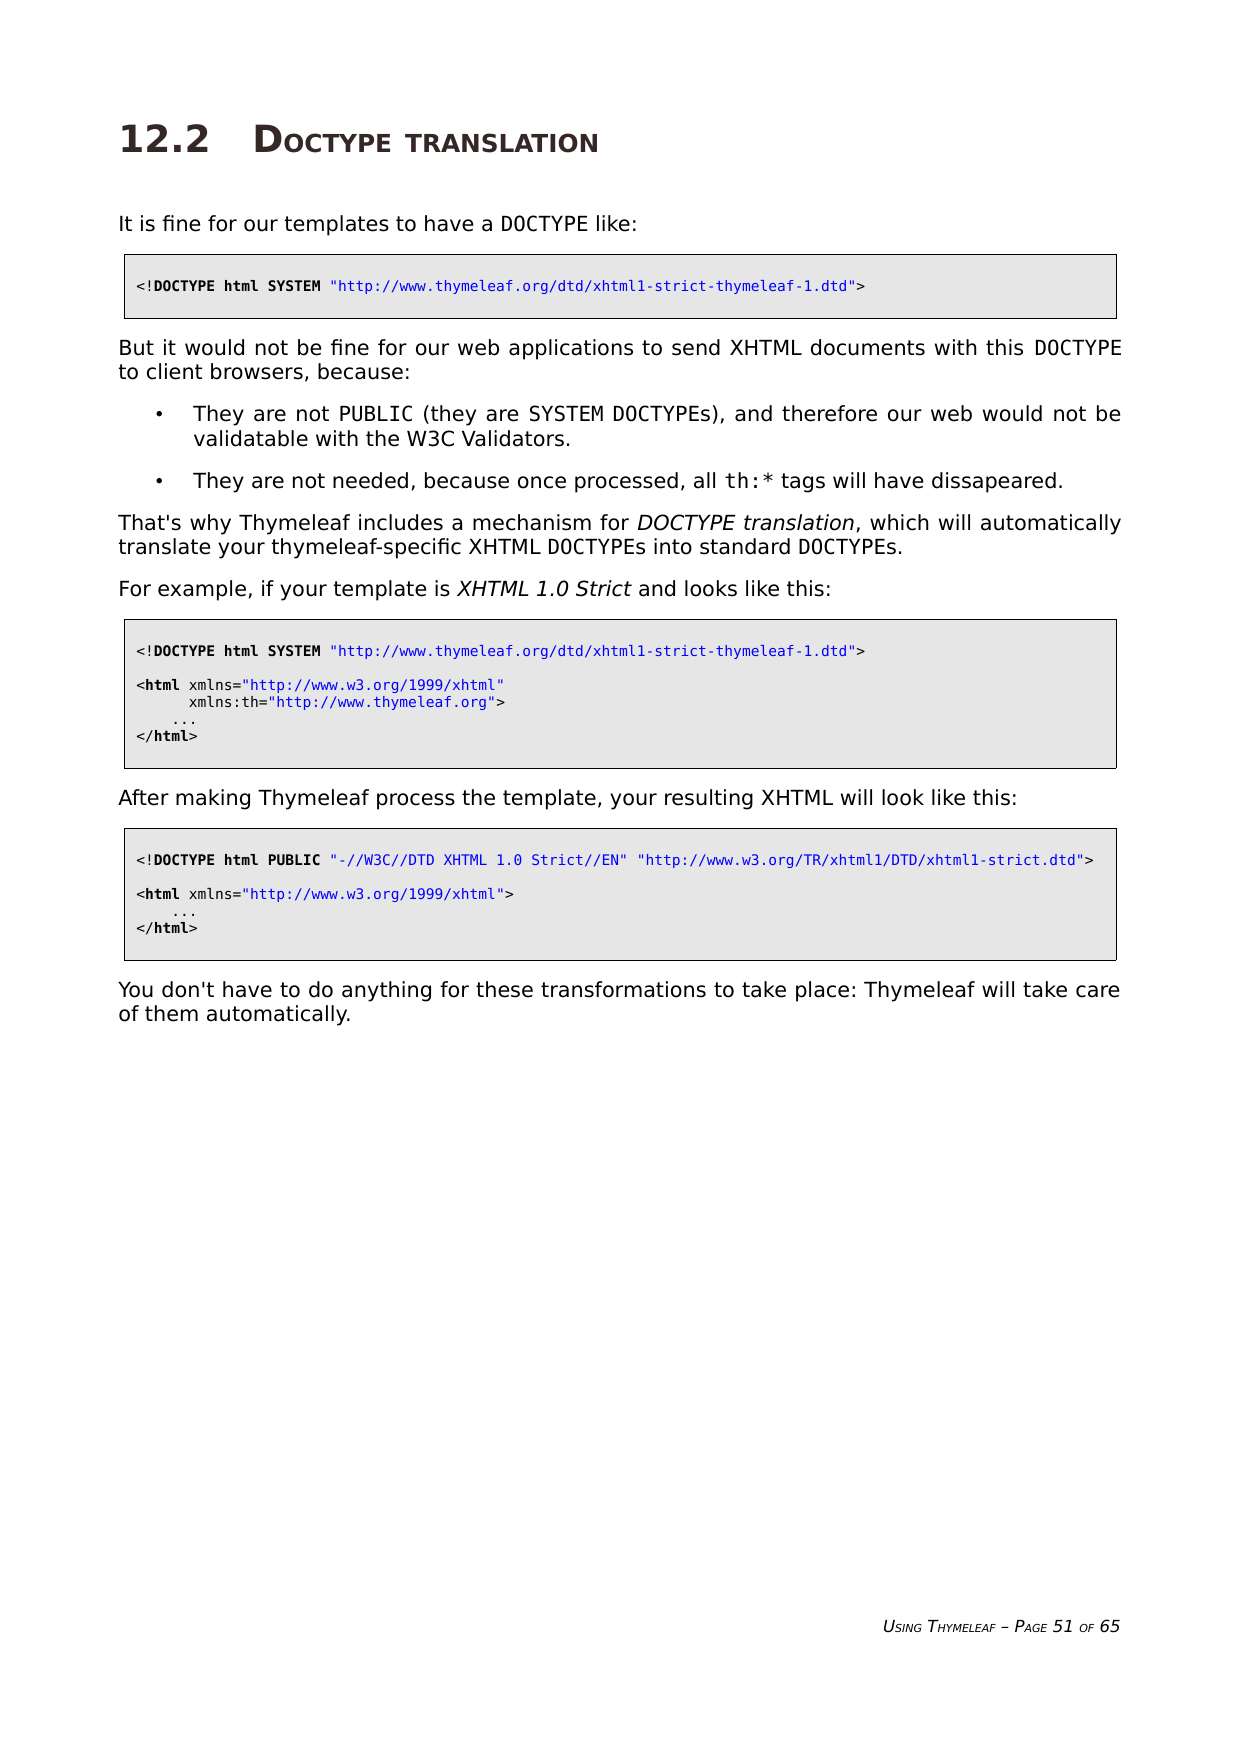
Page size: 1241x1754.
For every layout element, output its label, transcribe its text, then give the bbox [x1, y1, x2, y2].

text But it would not be fine for our web applications to send XHTML documents with this DOCTYPE to client browsers, because: [118, 336, 1122, 385]
text You don't have to do anything for these transformations to take place: Thymeleaf will take care of them automatically. [118, 978, 1122, 1027]
text For example, if your template is XHTML 1.0 Strict and looks like this: [118, 577, 1122, 601]
list They are not needed, because once processed, all th:* tags will have dissapeared. [156, 469, 1122, 493]
text After making Thymeleaf process the template, your resulting XHTML will look like this: [118, 786, 1122, 810]
text It is fine for our templates to have a DOCTYPE like: [118, 212, 1122, 236]
text <!DOCTYPE html SYSTEM "http://www.thymeleaf.org/dtd/xhtml1-strict-thymeleaf-1.dtd"> [125, 255, 1116, 318]
text That's why Thymeleaf includes a mechanism for DOCTYPE translation, which will automatically translate your thymeleaf-specific XHTML DOCTYPEs into standard DOCTYPEs. [118, 511, 1122, 559]
subtitle Doctype translation [118, 118, 1122, 162]
text <!DOCTYPE html SYSTEM "http://www.thymeleaf.org/dtd/xhtml1-strict-thymeleaf-1.dtd"> <html xmlns="http://www.w3.org/1999/xhtml" xmlns:th="http://www.thymeleaf.org"> ... </html> [125, 620, 1116, 768]
text <!DOCTYPE html PUBLIC "-//W3C//DTD XHTML 1.0 Strict//EN" "http://www.w3.org/TR/xhtml1/DTD/xhtml1-strict.dtd"> <html xmlns="http://www.w3.org/1999/xhtml"> ... </html> [125, 829, 1116, 960]
list They are not PUBLIC (they are SYSTEM DOCTYPEs), and therefore our web would not be validatable with the W3C Validators. [156, 402, 1122, 451]
